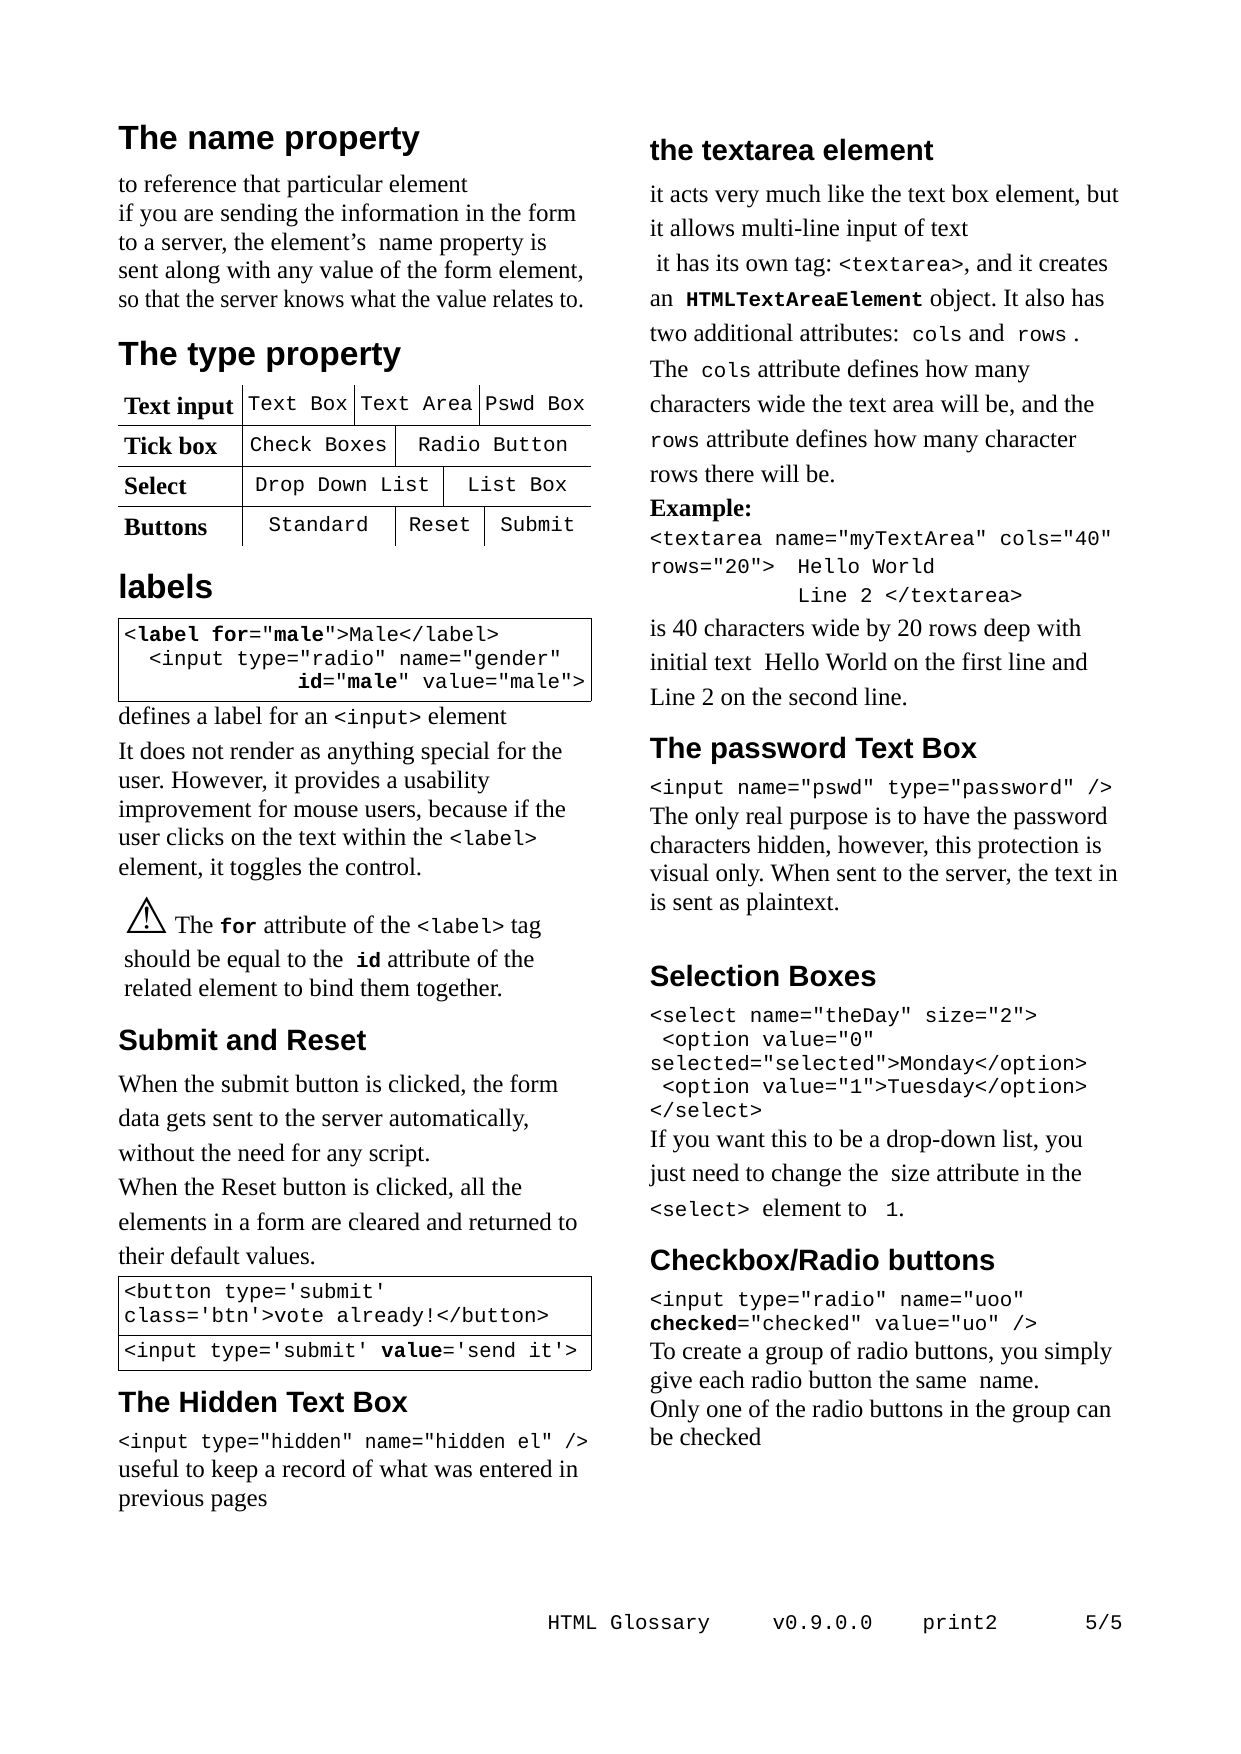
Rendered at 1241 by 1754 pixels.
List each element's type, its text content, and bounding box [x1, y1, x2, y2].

table_cell <input type='submit' value='send it'> [119, 1336, 591, 1370]
text If you want this to be a drop-down list, you just need to change the size attribute in the <select> element to 1. [649, 1124, 1122, 1222]
subtitle Checkbox/Radio buttons [649, 1243, 1122, 1276]
text When the submit button is clicked, the form data gets sent to the server automatically, without the need for any script. [118, 1069, 591, 1167]
subtitle The type property [118, 334, 591, 372]
text <option value="0" selected="selected">Monday</option> [649, 1029, 1122, 1076]
text <input name="pswd" type="password" /> [649, 777, 1122, 801]
table_cell Buttons [118, 507, 242, 546]
text The cols attribute defines how many characters wide the text area will be, and the rows attribute defines how many character rows there will be. [649, 354, 1122, 488]
table_header Text Area [355, 385, 479, 425]
text It does not render as anything special for the user. However, it provides a usability improvement for mouse users, because if the user clicks on the text within the <label> element, it toggles the control. [118, 736, 591, 881]
text useful to keep a record of what was entered in previous pages [118, 1454, 591, 1512]
text <option value="1">Tuesday</option> [649, 1076, 1122, 1100]
text </select> [649, 1100, 1122, 1124]
table_cell Standard [243, 507, 395, 546]
table_cell Submit [485, 507, 591, 546]
text if you are sending the information in the form to a server, the element’s name property is sent along with any value of the form element, so that the server knows what the value relates to. [118, 198, 591, 313]
text Only one of the radio buttons in the group can be checked [649, 1394, 1122, 1451]
table_cell List Box [444, 467, 591, 506]
subtitle The Hidden Text Box [118, 1384, 591, 1418]
text to reference that particular element [118, 169, 591, 198]
table_header <label for="male">Male</label> <input type="radio" name="gender" id="male" value="male"> [119, 619, 591, 701]
text defines a label for an <input> element [118, 702, 591, 730]
table_header ⚠ The for attribute of the <label> tag should be equal to the id attribute of the related element to bind them together. [118, 881, 591, 1008]
text is 40 characters wide by 20 rows deep with initial text Hello World on the first line and Line 2 on the second line. [649, 613, 1122, 711]
table_cell Drop Down List [243, 467, 443, 506]
text Example: [649, 493, 1122, 522]
table_header <button type='submit' class='btn'>vote already!</button> [119, 1277, 591, 1334]
text The only real purpose is to have the password characters hidden, however, this protection is visual only. When sent to the server, the text in is sent as plaintext. [649, 801, 1122, 916]
subtitle The name property [118, 118, 591, 157]
table_cell Select [118, 467, 242, 506]
subtitle labels [118, 567, 591, 606]
table_cell Reset [396, 507, 484, 546]
text When the Reset button is clicked, all the elements in a form are cleared and returned to their default values. [118, 1172, 591, 1270]
table_header Text input [118, 385, 242, 425]
subtitle Selection Boxes [649, 959, 1122, 993]
table_header Pswd Box [480, 385, 591, 425]
table_cell Tick box [118, 426, 242, 466]
text it acts very much like the text box element, but it allows multi-line input of text [649, 179, 1122, 242]
text <input type="radio" name="uoo" checked="checked" value="uo" /> [649, 1289, 1122, 1336]
table_header Text Box [243, 385, 354, 425]
text it has its own tag: <textarea>, and it creates an HTMLTextAreaElement object. It also has two additional attributes: cols and rows . [649, 248, 1122, 348]
subtitle the textarea element [649, 133, 1122, 166]
table_cell Check Boxes [243, 426, 395, 466]
text <input type="hidden" name="hidden el" /> [118, 1431, 591, 1454]
subtitle Submit and Reset [118, 1023, 591, 1056]
subtitle The password Text Box [649, 731, 1122, 765]
table_cell Radio Button [396, 426, 591, 466]
text <select name="theDay" size="2"> [649, 1006, 1122, 1029]
text Line 2 </textarea> [649, 585, 1122, 608]
text To create a group of radio buttons, you simply give each radio button the same name. [649, 1336, 1122, 1394]
text <textarea name="myTextArea" cols="40" rows="20"> Hello World [649, 528, 1122, 580]
